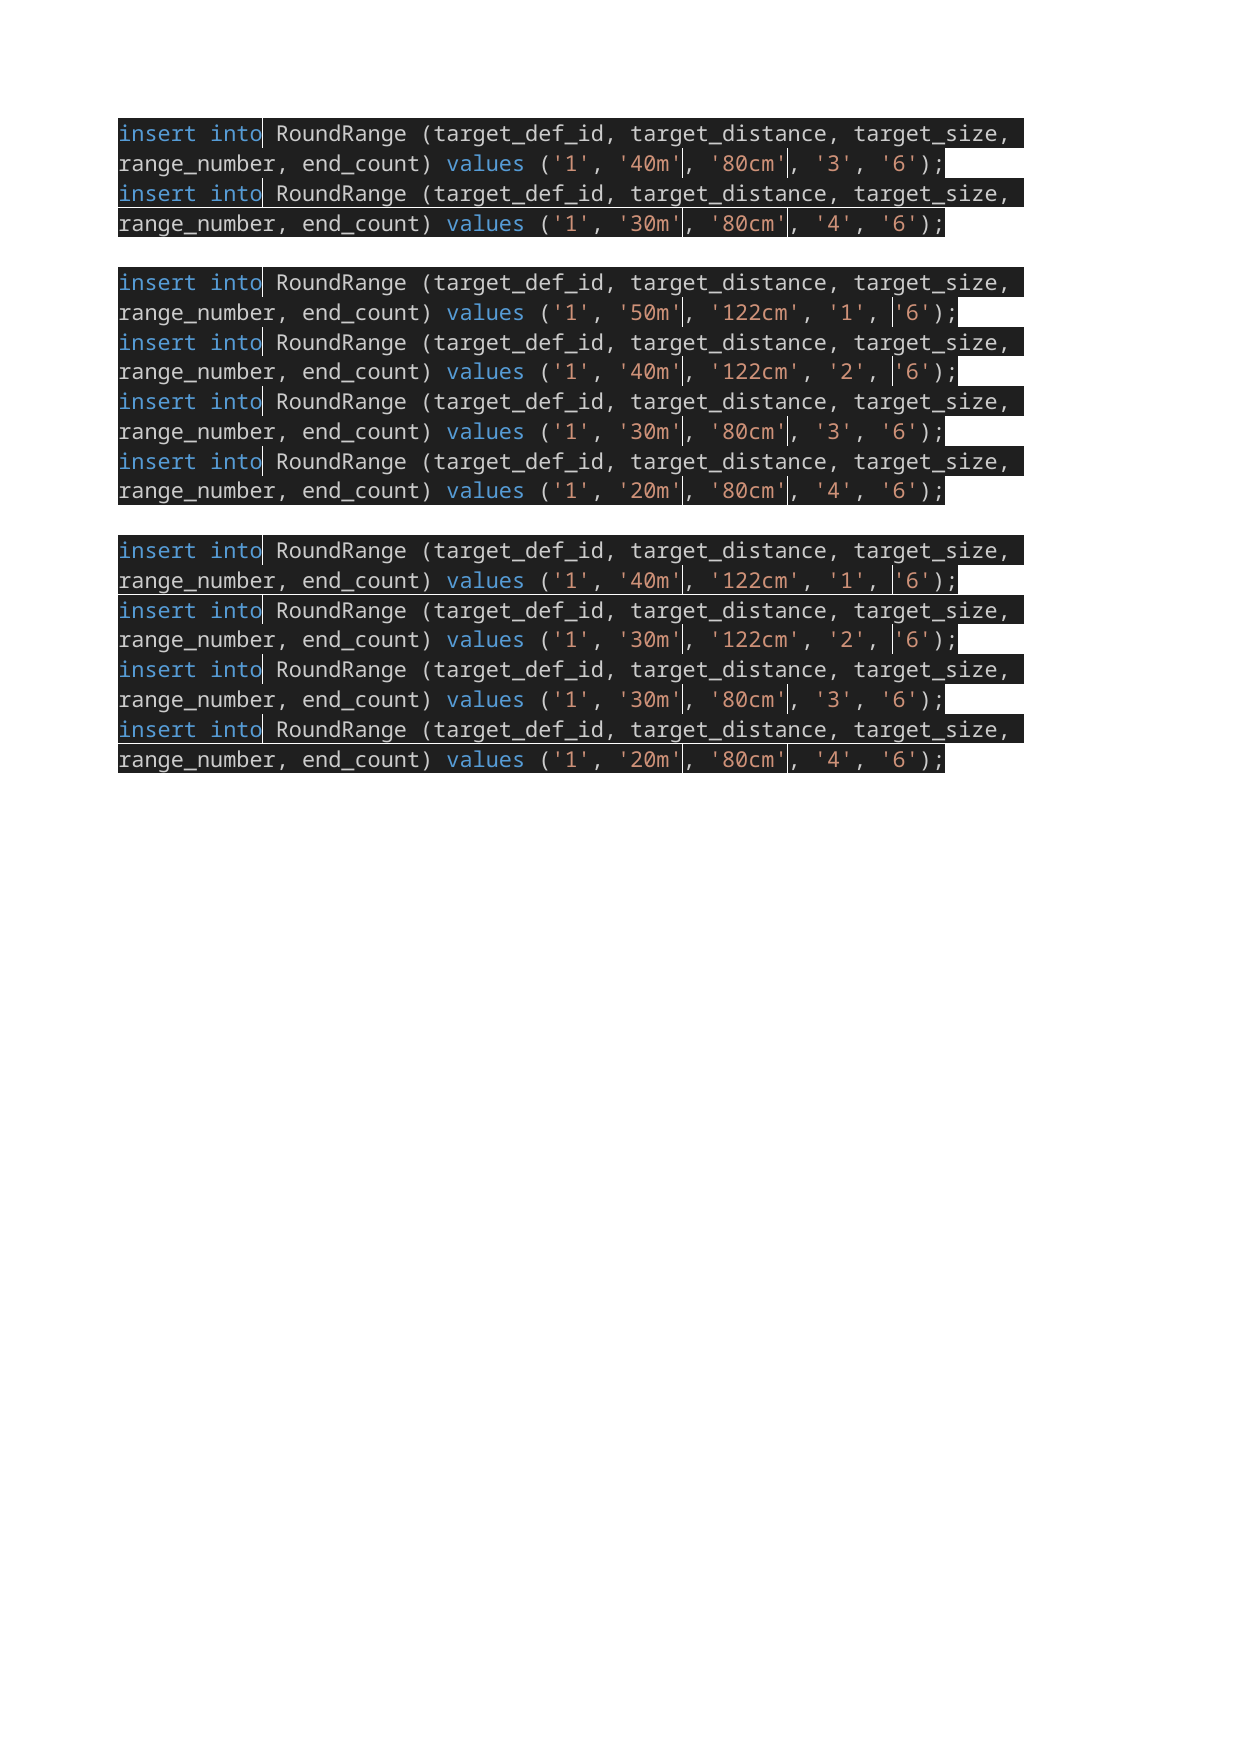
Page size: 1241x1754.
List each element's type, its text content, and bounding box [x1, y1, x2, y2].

text insert into RoundRange (target_def_id, target_distance, target_size, range_number, end_count) values ('1', '40m', '122cm', '1', '6'); [118, 535, 1122, 594]
text insert into RoundRange (target_def_id, target_distance, target_size, range_number, end_count) values ('1', '30m', '80cm', '4', '6'); [118, 178, 1122, 237]
text insert into RoundRange (target_def_id, target_distance, target_size, range_number, end_count) values ('1', '30m', '80cm', '3', '6'); [118, 654, 1122, 714]
text insert into RoundRange (target_def_id, target_distance, target_size, range_number, end_count) values ('1', '20m', '80cm', '4', '6'); [118, 446, 1122, 505]
text insert into RoundRange (target_def_id, target_distance, target_size, range_number, end_count) values ('1', '20m', '80cm', '4', '6'); [118, 714, 1122, 773]
text insert into RoundRange (target_def_id, target_distance, target_size, range_number, end_count) values ('1', '40m', '122cm', '2', '6'); [118, 327, 1122, 386]
text insert into RoundRange (target_def_id, target_distance, target_size, range_number, end_count) values ('1', '30m', '80cm', '3', '6'); [118, 386, 1122, 446]
text insert into RoundRange (target_def_id, target_distance, target_size, range_number, end_count) values ('1', '40m', '80cm', '3', '6'); [118, 118, 1122, 178]
text insert into RoundRange (target_def_id, target_distance, target_size, range_number, end_count) values ('1', '30m', '122cm', '2', '6'); [118, 594, 1122, 654]
text insert into RoundRange (target_def_id, target_distance, target_size, range_number, end_count) values ('1', '50m', '122cm', '1', '6'); [118, 267, 1122, 327]
